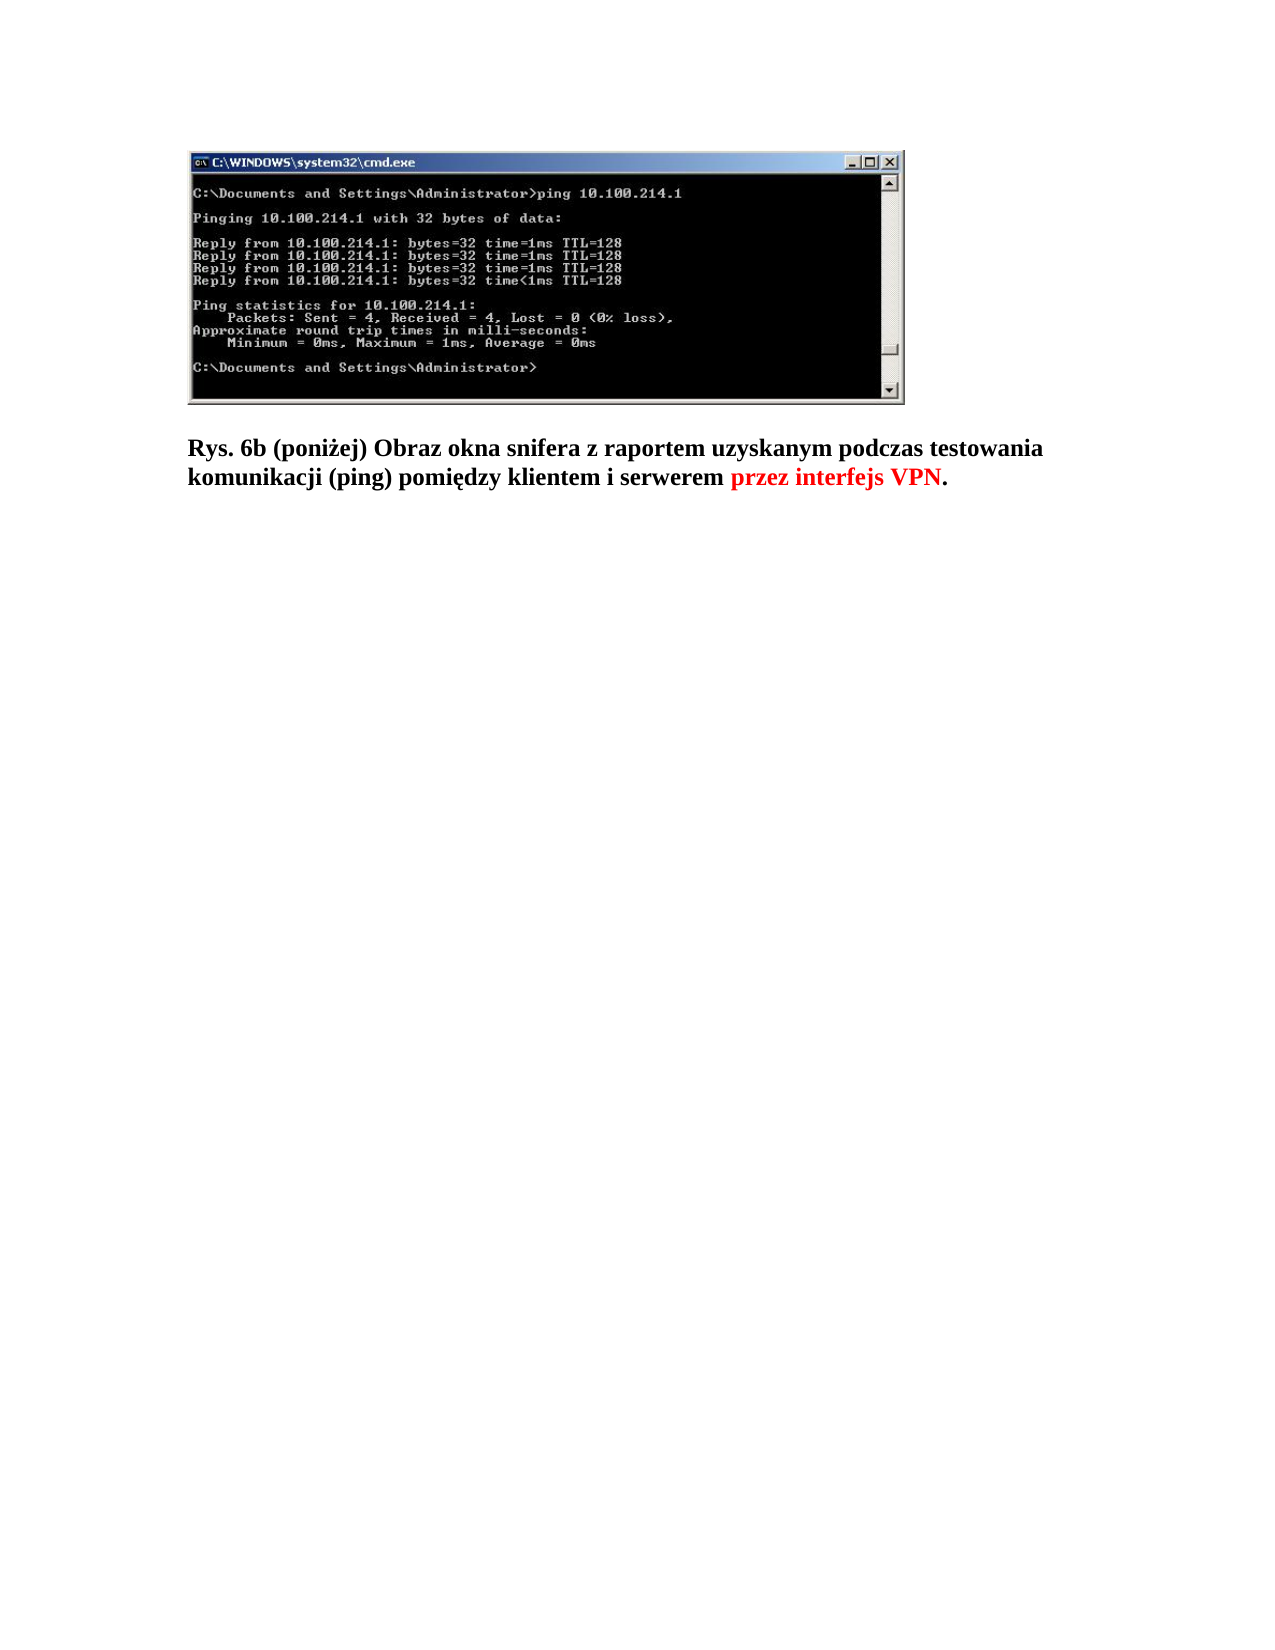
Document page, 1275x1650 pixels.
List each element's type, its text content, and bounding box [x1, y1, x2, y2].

picture [187, 150, 906, 405]
text Rys. 6b (poniżej) Obraz okna snifera z raportem uzyskanym podczas testowania komunikacji (ping) pomiędzy klientem i serwerem przez interfejs VPN. [187, 433, 1087, 491]
